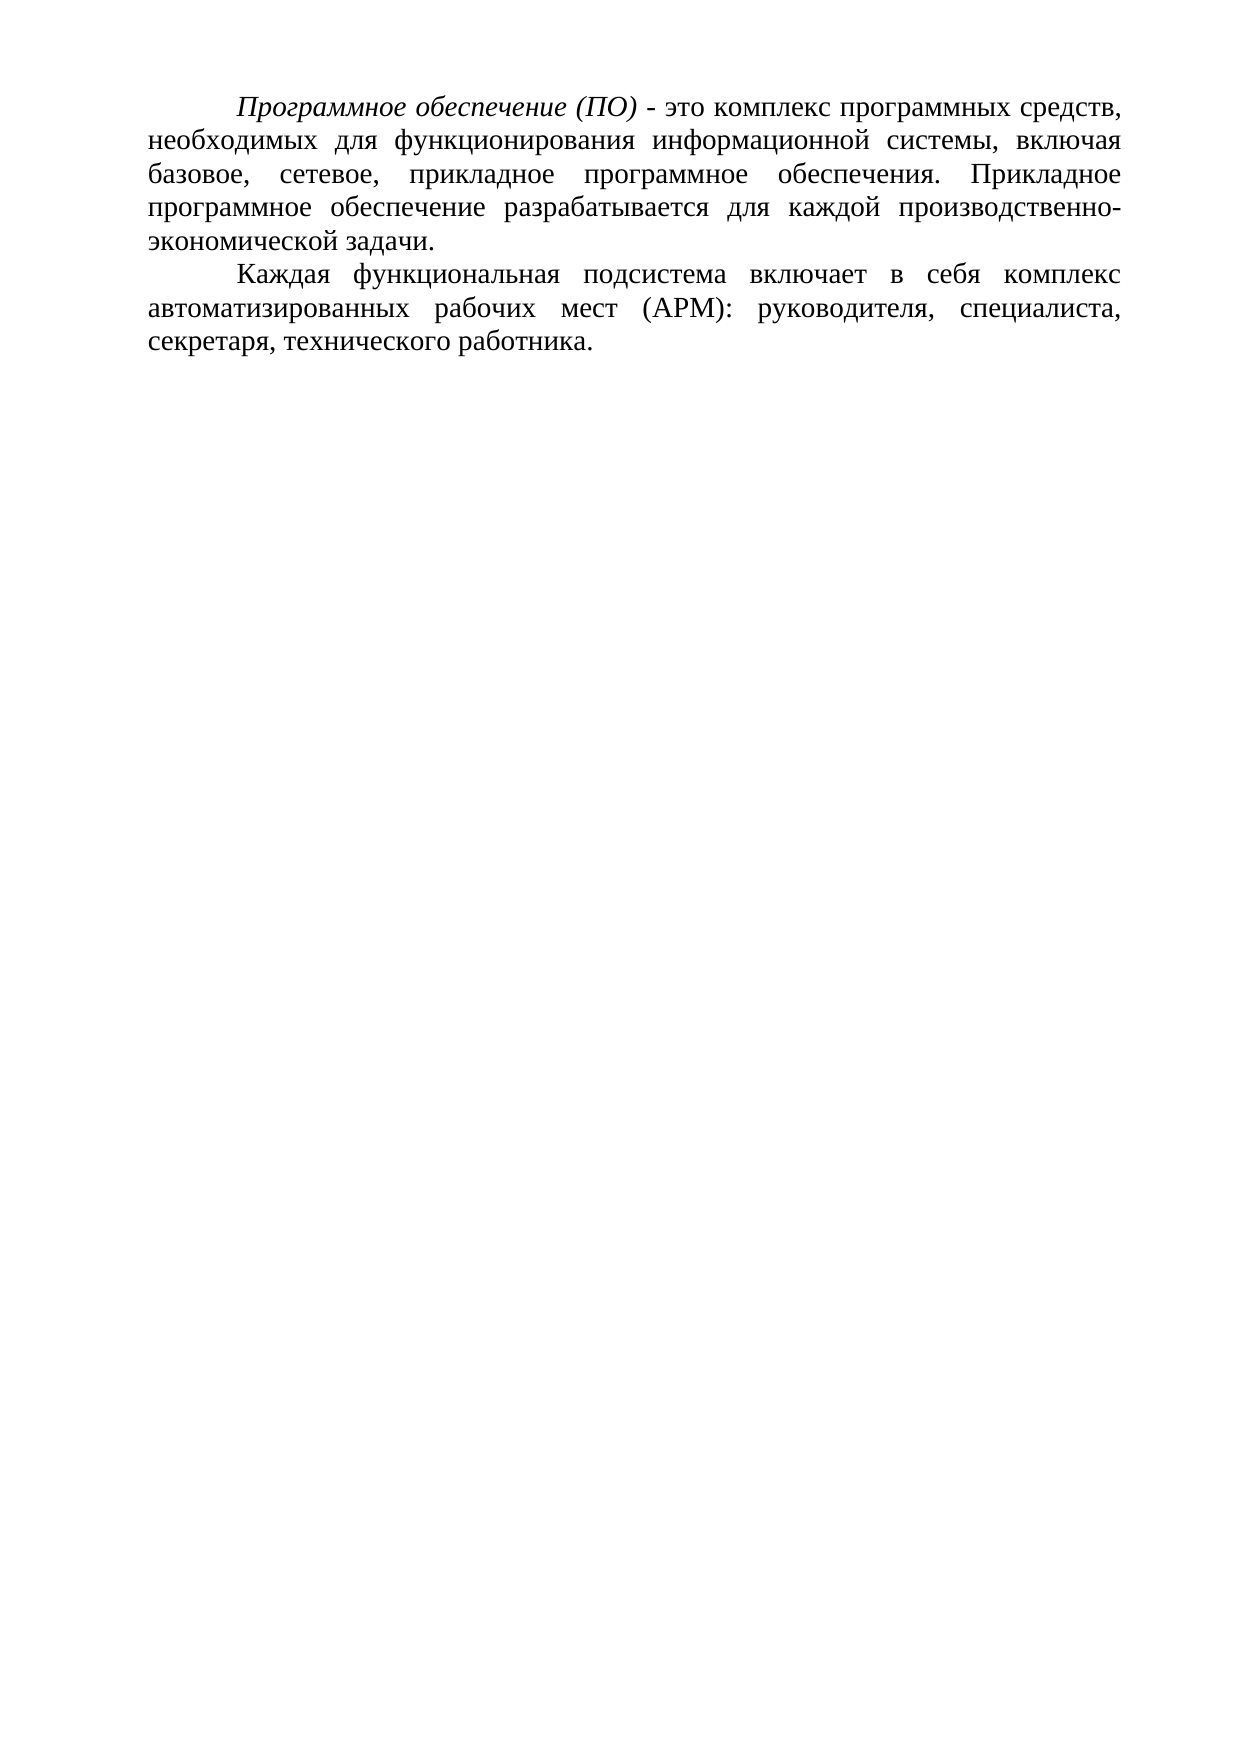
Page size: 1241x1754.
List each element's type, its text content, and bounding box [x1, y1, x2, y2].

text Программное обеспечение (ПО) - это комплекс программных средств, необходимых для функционирования информационной системы, включая базовое, сетевое, прикладное программное обеспечения. Прикладное программное обеспечение разрабатывается для каждой производственно-экономической задачи. [148, 89, 1122, 256]
text Каждая функциональная подсистема включает в себя комплекс автоматизированных рабочих мест (АРМ): руководителя, специалиста, секретаря, технического работника. [148, 256, 1122, 357]
